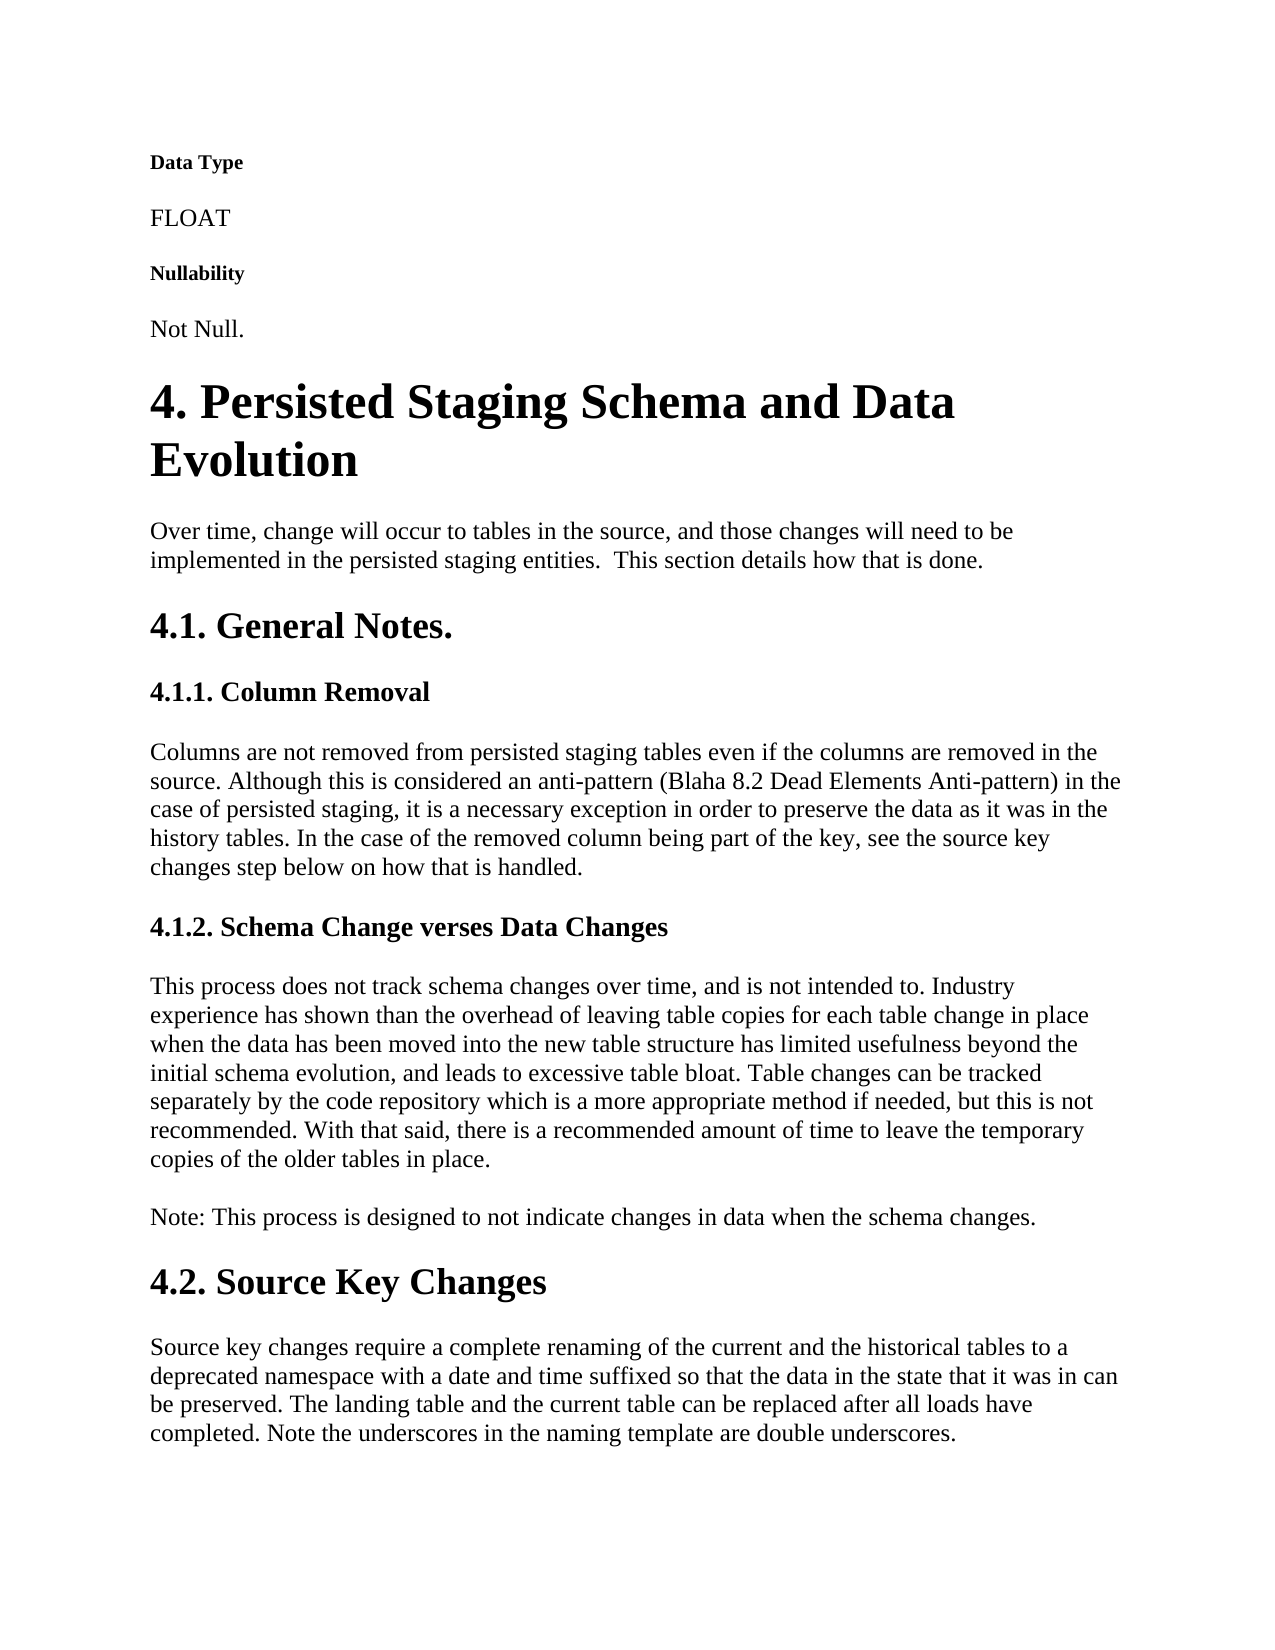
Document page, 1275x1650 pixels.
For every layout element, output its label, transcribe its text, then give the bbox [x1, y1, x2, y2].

text This process does not track schema changes over time, and is not intended to. Industry experience has shown than the overhead of leaving table copies for each table change in place when the data has been moved into the new table structure has limited usefulness beyond the initial schema evolution, and leads to excessive table bloat. Table changes can be tracked separately by the code repository which is a more appropriate method if needed, but this is not recommended. With that said, there is a recommended amount of time to leave the temporary copies of the older tables in place. [150, 971, 1125, 1173]
text Source key changes require a complete renaming of the current and the historical tables to a deprecated namespace with a date and time suffixed so that the data in the state that it was in can be preserved. The landing table and the current table can be replaced after all loads have completed. Note the underscores in the naming template are double underscores. [150, 1332, 1125, 1447]
subtitle 4.1. General Notes. [150, 603, 1125, 646]
subtitle 4.2. Source Key Changes [150, 1260, 1125, 1303]
text Note: This process is designed to not indicate changes in data when the schema changes. [150, 1202, 1125, 1231]
subtitle 4.1.2. Schema Change verses Data Changes [150, 910, 1125, 942]
subtitle 4. Persisted Staging Schema and Data Evolution [150, 372, 1125, 487]
text FLOAT [150, 203, 1125, 232]
text Not Null. [150, 314, 1125, 343]
subtitle Data Type [150, 150, 1125, 174]
text Over time, change will occur to tables in the source, and those changes will need to be implemented in the persisted staging entities. This section details how that is done. [150, 516, 1125, 574]
text Columns are not removed from persisted staging tables even if the columns are removed in the source. Although this is considered an anti-pattern (Blaha 8.2 Dead Elements Anti-pattern) in the case of persisted staging, it is a necessary exception in order to preserve the data as it was in the history tables. In the case of the removed column being part of the key, see the source key changes step below on how that is handled. [150, 737, 1125, 881]
subtitle Nullability [150, 261, 1125, 285]
subtitle 4.1.1. Column Removal [150, 675, 1125, 708]
